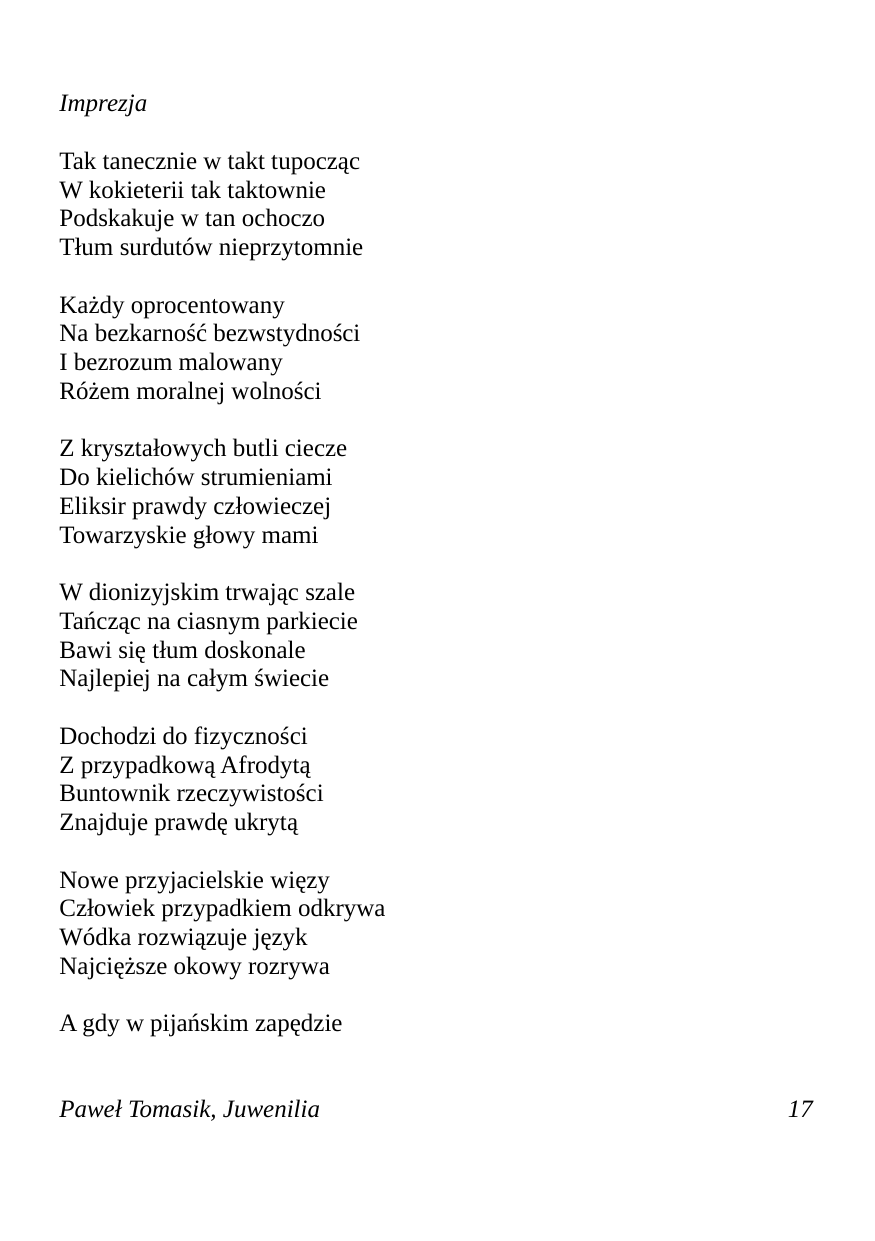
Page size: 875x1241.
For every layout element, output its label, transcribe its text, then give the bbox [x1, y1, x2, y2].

text Nowe przyjacielskie więzy [59, 865, 815, 893]
text Wódka rozwiązuje język [59, 922, 815, 951]
text W dionizyjskim trwając szale [59, 577, 815, 606]
text Podskakuje w tan ochoczo [59, 203, 815, 232]
text Imprezja [59, 88, 815, 117]
text Najcięższe okowy rozrywa [59, 951, 815, 980]
text Znajduje prawdę ukrytą [59, 807, 815, 836]
text Najlepiej na całym świecie [59, 663, 815, 692]
text Do kielichów strumieniami [59, 462, 815, 491]
text Eliksir prawdy człowieczej [59, 491, 815, 520]
text Tańcząc na ciasnym parkiecie [59, 606, 815, 635]
text A gdy w pijańskim zapędzie [59, 1008, 815, 1037]
text Każdy oprocentowany [59, 290, 815, 318]
text Z przypadkową Afrodytą [59, 750, 815, 778]
text Różem moralnej wolności [59, 376, 815, 405]
text Tak tanecznie w takt tupocząc [59, 146, 815, 175]
text Buntownik rzeczywistości [59, 778, 815, 807]
text W kokieterii tak taktownie [59, 175, 815, 203]
text I bezrozum malowany [59, 347, 815, 376]
text Człowiek przypadkiem odkrywa [59, 893, 815, 922]
text Bawi się tłum doskonale [59, 635, 815, 663]
text Towarzyskie głowy mami [59, 520, 815, 548]
text Tłum surdutów nieprzytomnie [59, 232, 815, 261]
text Dochodzi do fizyczności [59, 721, 815, 750]
text Z kryształowych butli ciecze [59, 433, 815, 462]
text Na bezkarność bezwstydności [59, 318, 815, 347]
